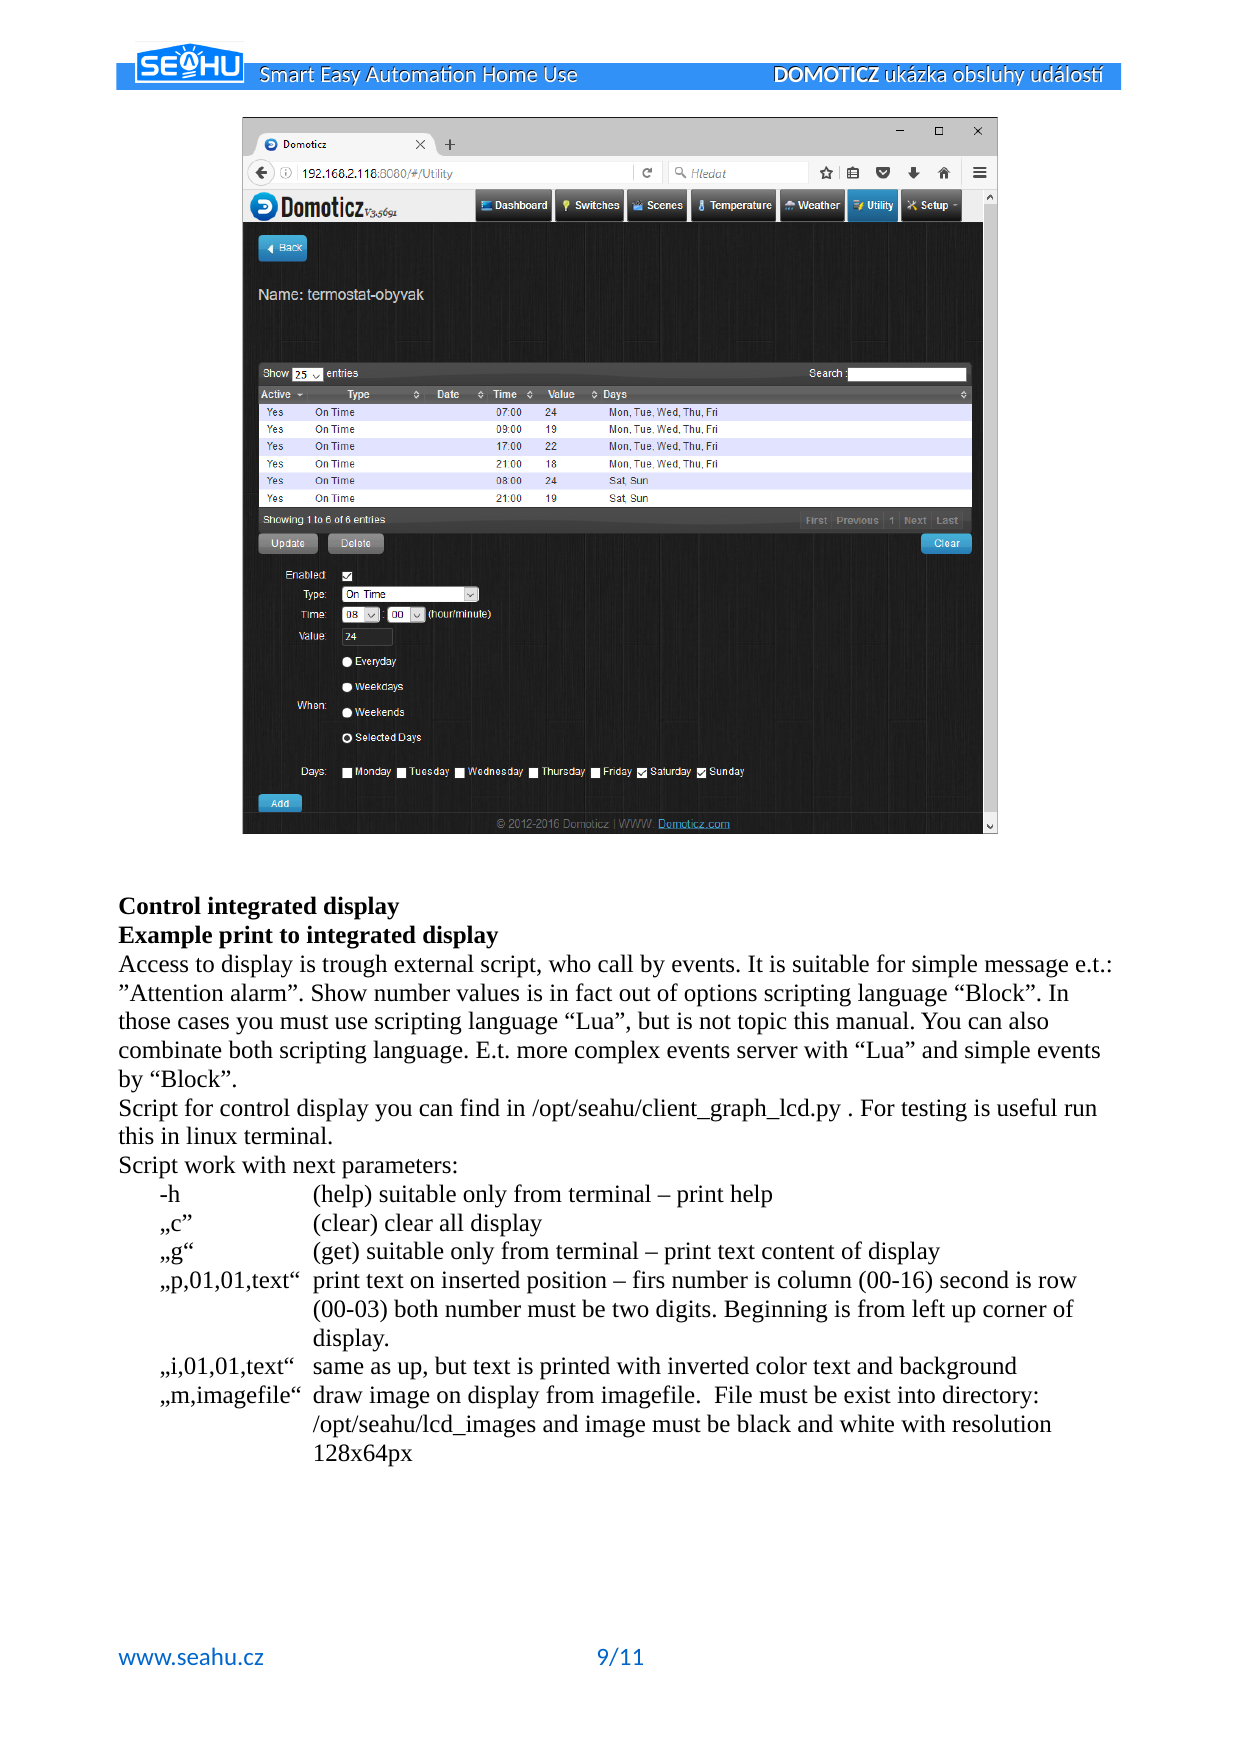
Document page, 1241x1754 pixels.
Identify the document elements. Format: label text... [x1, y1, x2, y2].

text „i,01,01,text“ same as up, but text is printed with inverted color text and background [118, 1351, 1122, 1380]
text Script work with next parameters: [118, 1150, 1122, 1179]
text Example print to integrated display [118, 920, 1122, 949]
text Access to display is trough external script, who call by events. It is suitable for simple message e.t.: ”Attention alarm”. Show number values is in fact out of options scripting language “Block”. In those cases you must use scripting language “Lua”, but is not topic this manual. You can also combinate both scripting language. E.t. more complex events server with “Lua” and simple events by “Block”. Script for control display you can find in /opt/seahu/client_graph_lcd.py . For testing is useful run this in linux terminal. [118, 949, 1122, 1150]
text „g“ (get) suitable only from terminal – print text content of display [118, 1236, 1122, 1265]
picture [242, 117, 998, 834]
text „c” (clear) clear all display [118, 1208, 1122, 1236]
text „p,01,01,text“ print text on inserted position – firs number is column (00-16) second is row (00-03) both number must be two digits. Beginning is from left up corner of display. [118, 1265, 1122, 1351]
text -h (help) suitable only from terminal – print help [118, 1179, 1122, 1208]
text Control integrated display [118, 891, 1122, 920]
picture [135, 41, 245, 83]
text „m,imagefile“ draw image on display from imagefile. File must be exist into directory: /opt/seahu/lcd_images and image must be black and white with resolution 128x64px [118, 1380, 1122, 1495]
